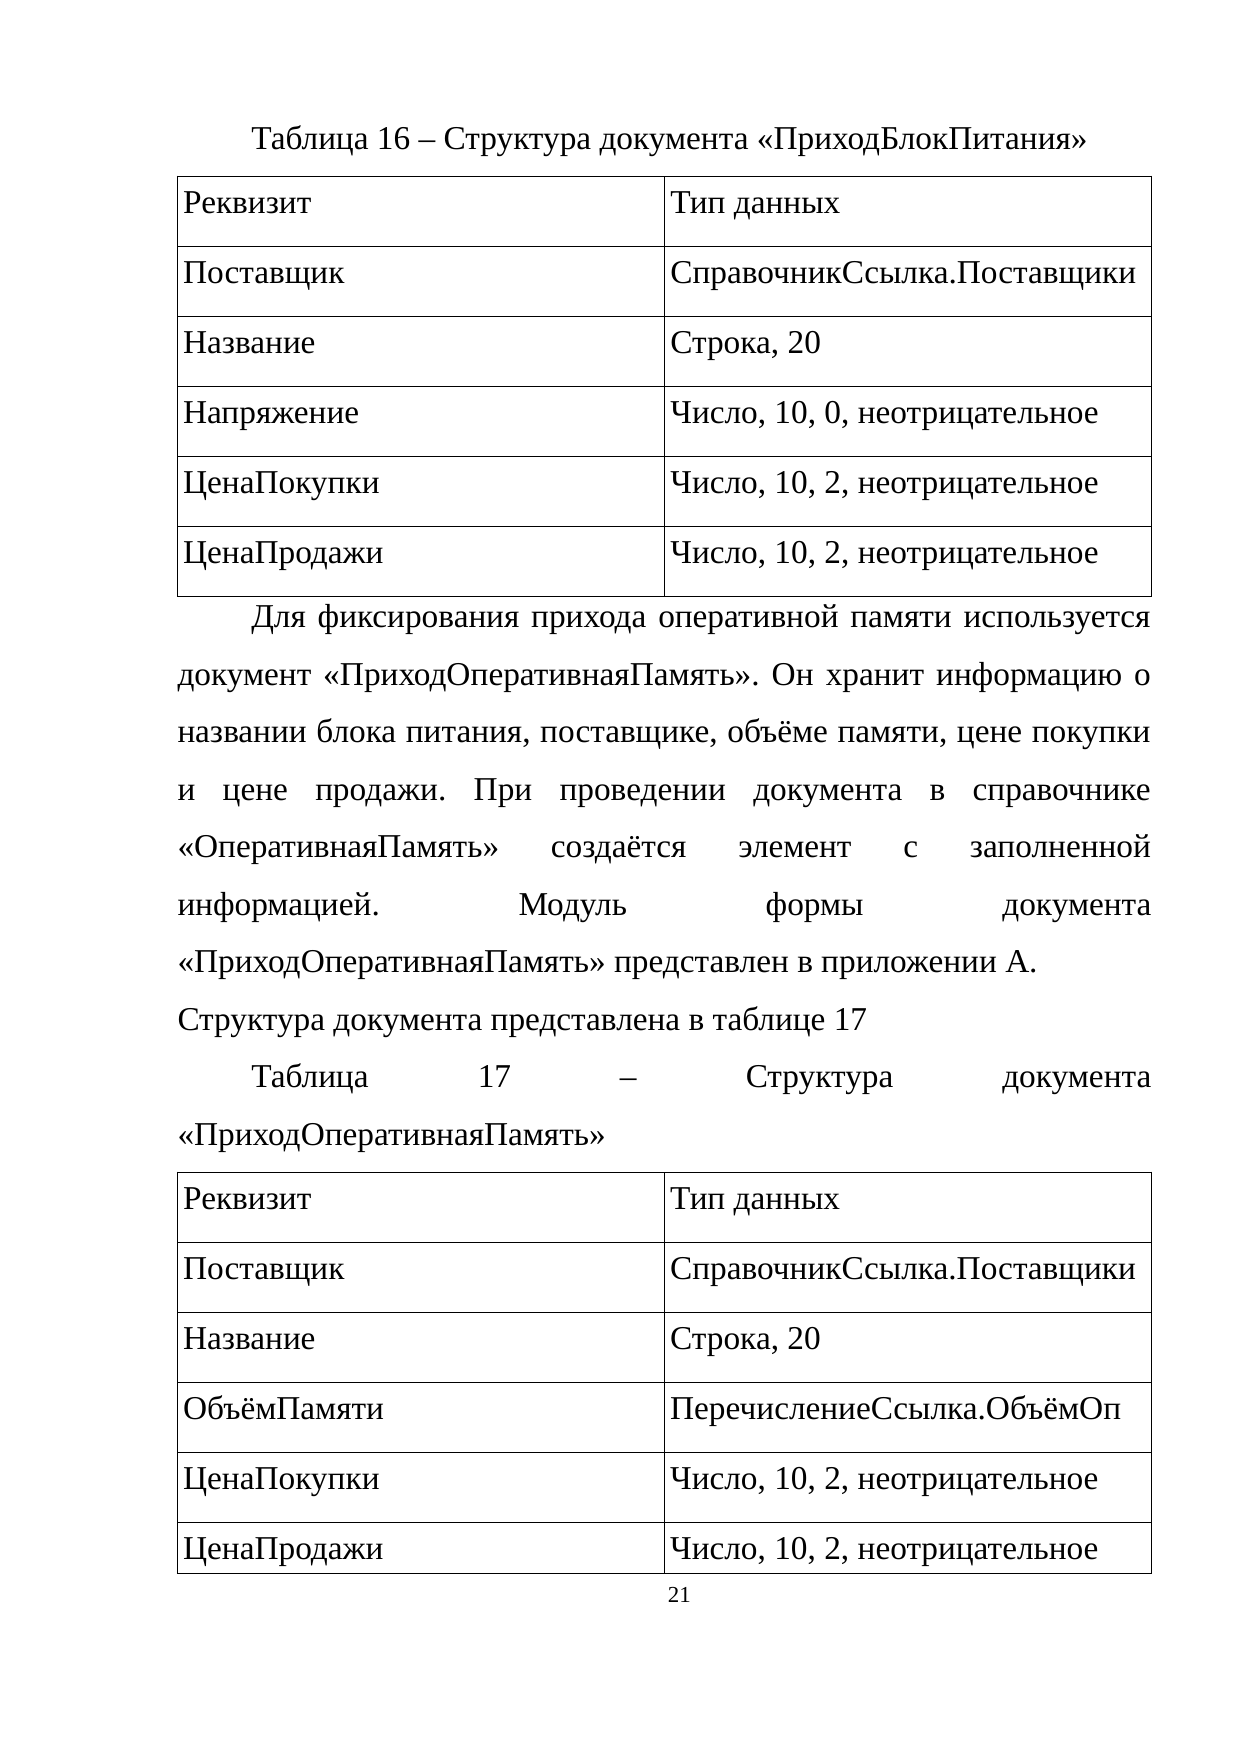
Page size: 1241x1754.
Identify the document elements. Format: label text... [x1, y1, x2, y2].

table_cell ЦенаПокупки [178, 457, 664, 526]
table_header Реквизит [178, 177, 664, 246]
table_header Реквизит [178, 1173, 664, 1242]
table_cell Поставщик [178, 1243, 664, 1312]
table_cell Строка, 20 [665, 1313, 1151, 1382]
table_cell Число, 10, 2, неотрицательное [665, 1523, 1151, 1572]
table_cell СправочникСсылка.Поставщики [665, 1243, 1151, 1312]
text Структура документа представлена в таблице 17 [177, 999, 1152, 1037]
table_cell Строка, 20 [665, 317, 1151, 386]
table_cell Число, 10, 0, неотрицательное [665, 387, 1151, 456]
text Для фиксирования прихода оперативной памяти используется документ «ПриходОперативнаяПамять». Он хранит информацию о названии блока питания, поставщике, объёме памяти, цене покупки и цене продажи. При проведении документа в справочнике «ОперативнаяПамять» создаётся элемент с заполненной информацией. Модуль формы документа «ПриходОперативнаяПамять» представлен в приложении А. [177, 597, 1152, 980]
table_cell Напряжение [178, 387, 664, 456]
table_cell ЦенаПокупки [178, 1453, 664, 1522]
table_cell Число, 10, 2, неотрицательное [665, 1453, 1151, 1522]
table_header Тип данных [665, 177, 1151, 246]
table_cell ОбъёмПамяти [178, 1383, 664, 1452]
table_cell Число, 10, 2, неотрицательное [665, 457, 1151, 526]
table_cell ЦенаПродажи [178, 1523, 664, 1572]
table_cell ПеречислениеСсылка.ОбъёмОп [665, 1383, 1151, 1452]
text Таблица 16 – Структура документа «ПриходБлокПитания» [177, 118, 1152, 156]
table_cell Число, 10, 2, неотрицательное [665, 527, 1151, 596]
table_header Тип данных [665, 1173, 1151, 1242]
table_cell ЦенаПродажи [178, 527, 664, 596]
table_cell Поставщик [178, 247, 664, 316]
table_cell СправочникСсылка.Поставщики [665, 247, 1151, 316]
table_cell Название [178, 317, 664, 386]
table_cell Название [178, 1313, 664, 1382]
text Таблица 17 – Структура документа «ПриходОперативнаяПамять» [177, 1057, 1152, 1152]
